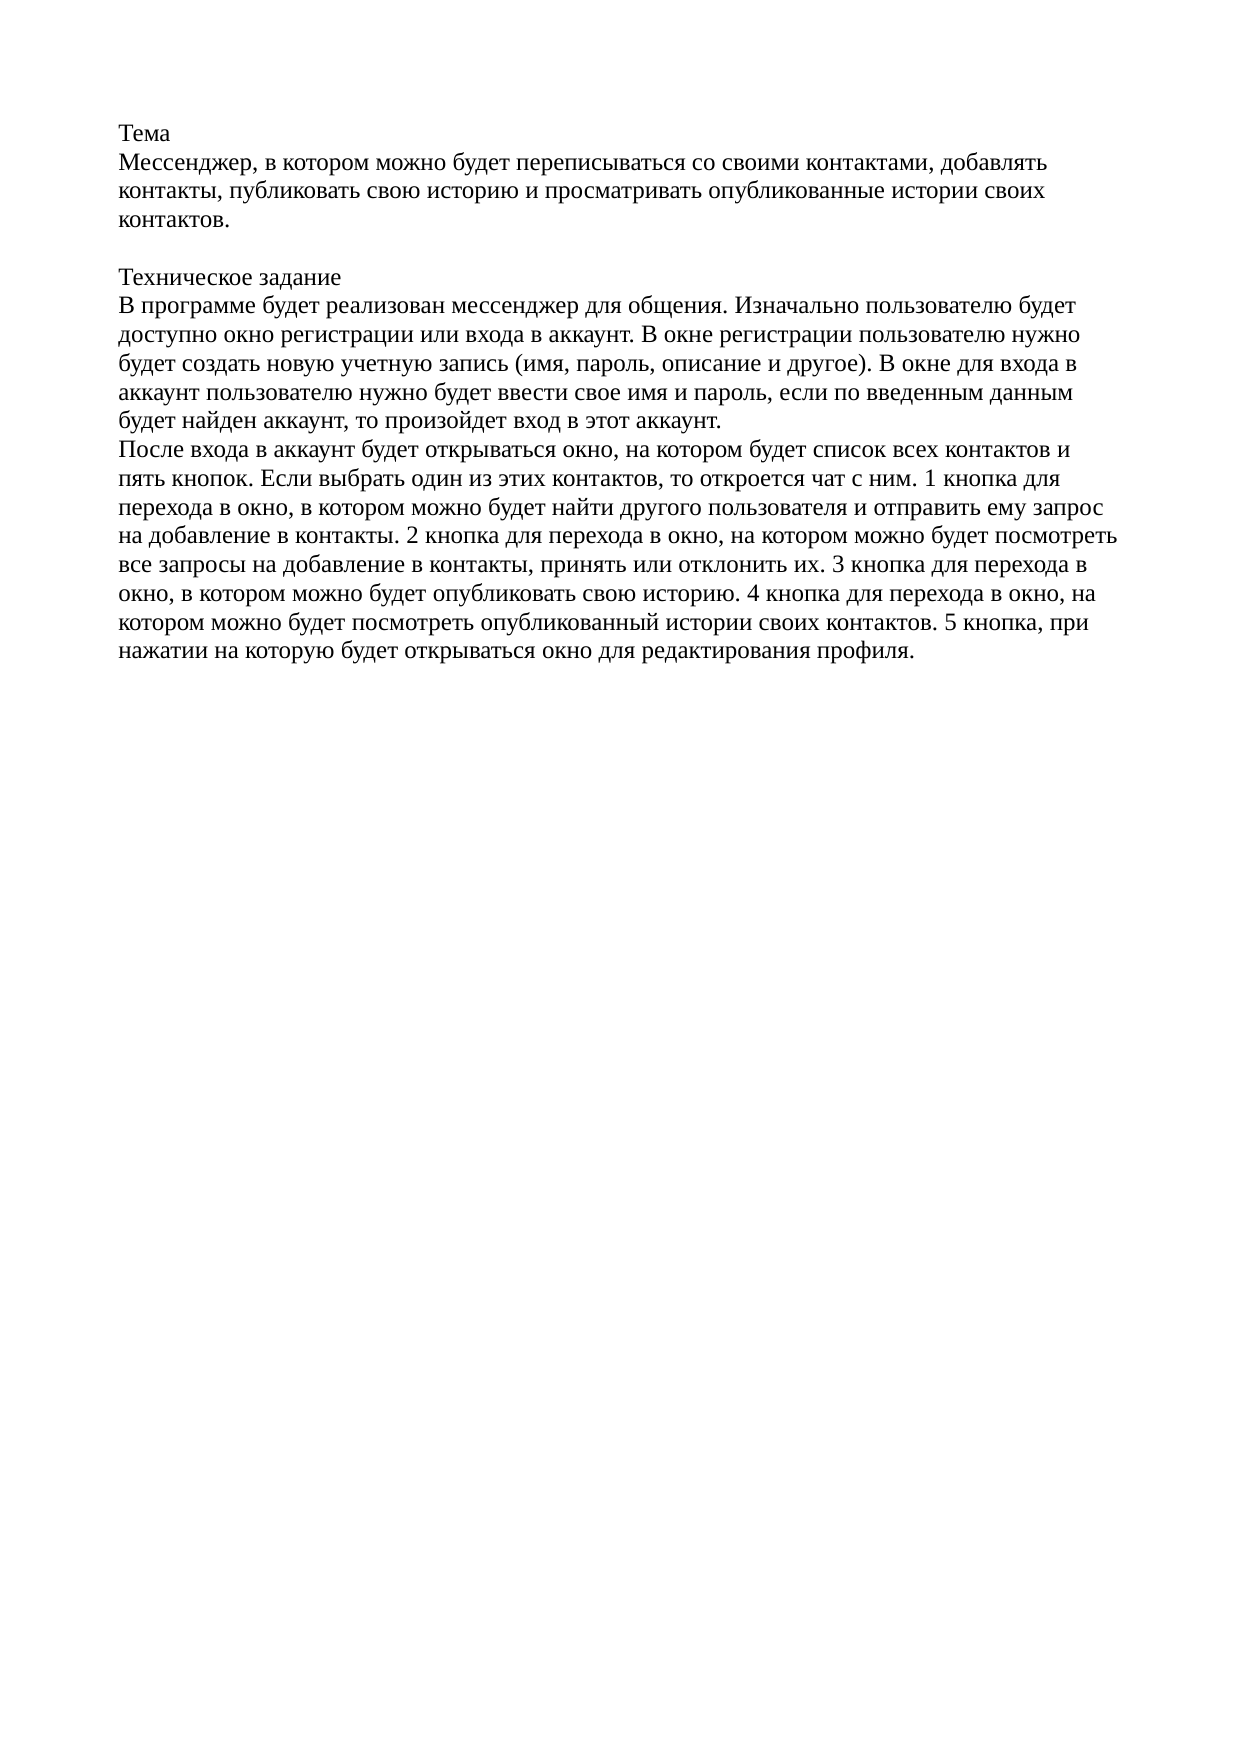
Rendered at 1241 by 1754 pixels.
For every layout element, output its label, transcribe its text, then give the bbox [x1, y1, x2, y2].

text Техническое задание [118, 262, 1122, 291]
text Тема [118, 118, 1122, 147]
text После входа в аккаунт будет открываться окно, на котором будет список всех контактов и пять кнопок. Если выбрать один из этих контактов, то откроется чат с ним. 1 кнопка для перехода в окно, в котором можно будет найти другого пользователя и отправить ему запрос на добавление в контакты. 2 кнопка для перехода в окно, на котором можно будет посмотреть все запросы на добавление в контакты, принять или отклонить их. 3 кнопка для перехода в окно, в котором можно будет опубликовать свою историю. 4 кнопка для перехода в окно, на котором можно будет посмотреть опубликованный истории своих контактов. 5 кнопка, при нажатии на которую будет открываться окно для редактирования профиля. [118, 434, 1122, 664]
text В программе будет реализован мессенджер для общения. Изначально пользователю будет доступно окно регистрации или входа в аккаунт. В окне регистрации пользователю нужно будет создать новую учетную запись (имя, пароль, описание и другое). В окне для входа в аккаунт пользователю нужно будет ввести свое имя и пароль, если по введенным данным будет найден аккаунт, то произойдет вход в этот аккаунт. [118, 291, 1122, 434]
text Мессенджер, в котором можно будет переписываться со своими контактами, добавлять контакты, публиковать свою историю и просматривать опубликованные истории своих контактов. [118, 147, 1122, 233]
